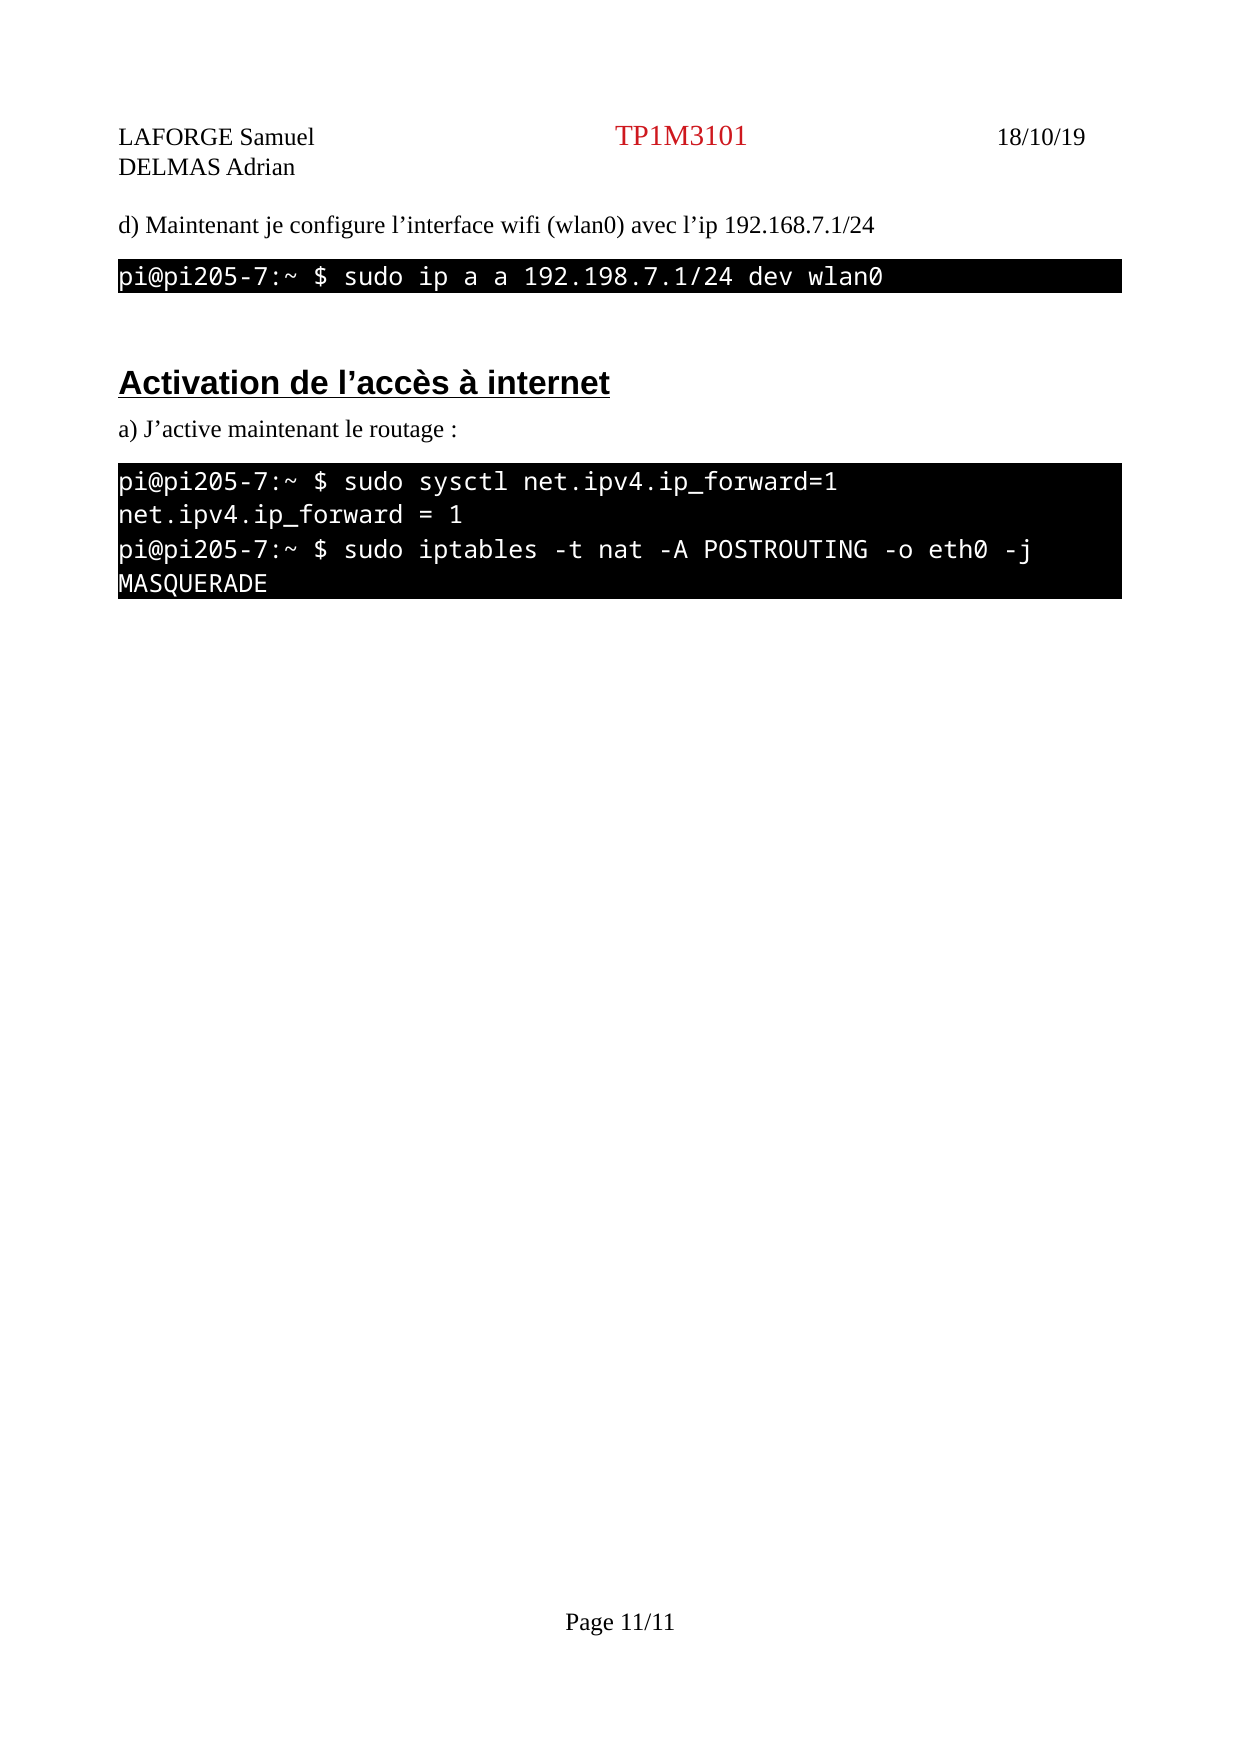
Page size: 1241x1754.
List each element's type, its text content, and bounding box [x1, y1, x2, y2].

text net.ipv4.ip_forward = 1 [118, 497, 1122, 531]
text d) Maintenant je configure l’interface wifi (wlan0) avec l’ip 192.168.7.1/24 [118, 210, 1122, 239]
subtitle Activation de l’accès à internet [118, 363, 1122, 402]
text pi@pi205-7:~ $ sudo iptables -t nat -A POSTROUTING -o eth0 -j MASQUERADE [118, 531, 1122, 599]
text a) J’active maintenant le routage : [118, 414, 1122, 443]
text pi@pi205-7:~ $ sudo sysctl net.ipv4.ip_forward=1 [118, 463, 1122, 497]
text pi@pi205-7:~ $ sudo ip a a 192.198.7.1/24 dev wlan0 [118, 259, 1122, 293]
